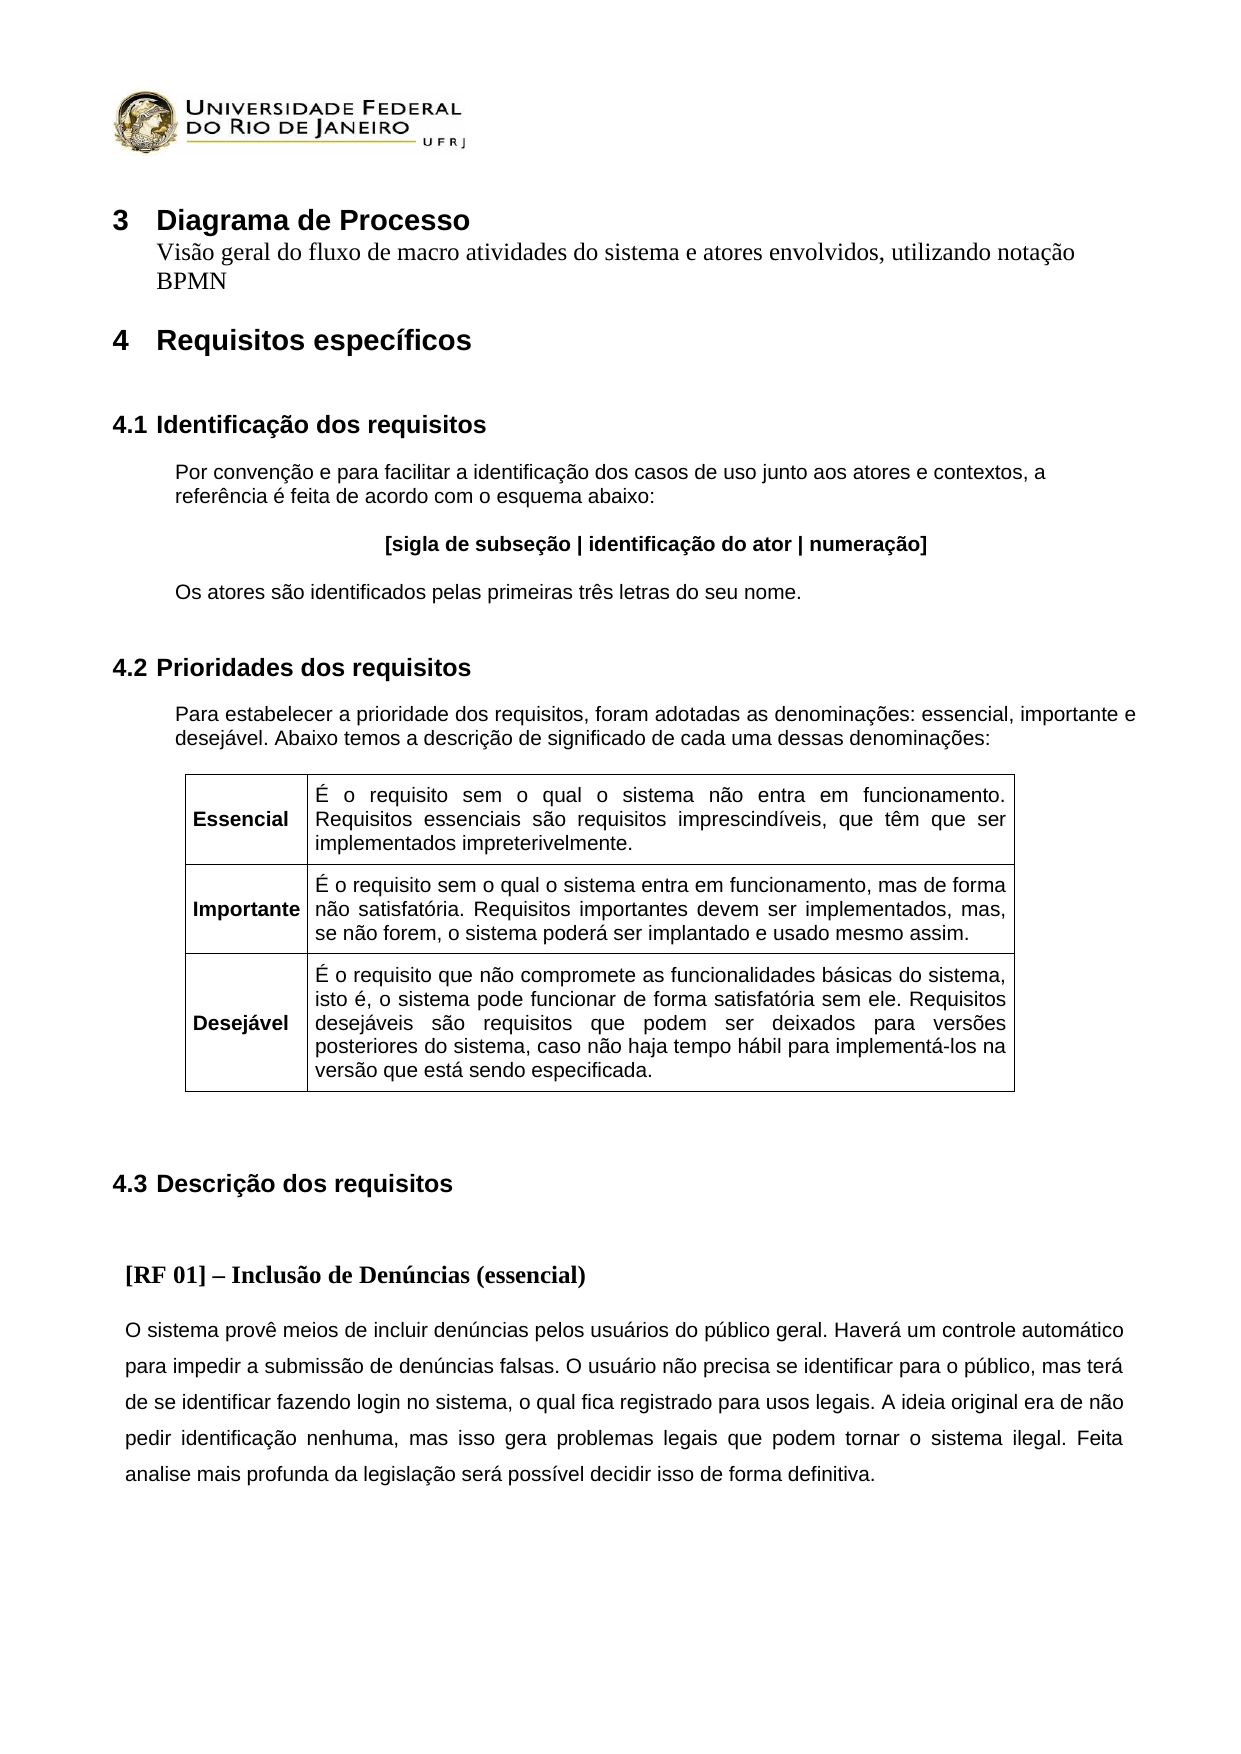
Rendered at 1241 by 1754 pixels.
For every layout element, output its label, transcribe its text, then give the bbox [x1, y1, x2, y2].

picture [112, 73, 465, 168]
text Os atores são identificados pelas primeiras três letras do seu nome. [175, 580, 1137, 604]
text Por convenção e para facilitar a identificação dos casos de uso junto aos atores e contextos, a referência é feita de acordo com o esquema abaixo: [175, 460, 1137, 508]
table_header É o requisito sem o qual o sistema não entra em funcionamento. Requisitos essenciais são requisitos imprescindíveis, que têm que ser implementados impreterivelmente. [308, 775, 1014, 863]
table_cell Importante [186, 865, 307, 953]
subtitle Prioridades dos requisitos [112, 653, 1137, 681]
table_cell É o requisito sem o qual o sistema entra em funcionamento, mas de forma não satisfatória. Requisitos importantes devem ser implementados, mas, se não forem, o sistema poderá ser implantado e usado mesmo assim. [308, 865, 1014, 953]
subtitle Diagrama de Processo [112, 203, 1137, 237]
text [RF 01] – Inclusão de Denúncias (essencial) [125, 1260, 1125, 1289]
table_cell É o requisito que não compromete as funcionalidades básicas do sistema, isto é, o sistema pode funcionar de forma satisfatória sem ele. Requisitos desejáveis são requisitos que podem ser deixados para versões posteriores do sistema, caso não haja tempo hábil para implementá-los na versão que está sendo especificada. [308, 954, 1014, 1091]
subtitle Identificação dos requisitos [112, 411, 1137, 439]
text Visão geral do fluxo de macro atividades do sistema e atores envolvidos, utilizando notação BPMN [156, 237, 1137, 294]
text Para estabelecer a prioridade dos requisitos, foram adotadas as denominações: essencial, importante e desejável. Abaixo temos a descrição de significado de cada uma dessas denominações: [175, 702, 1137, 750]
table_cell Desejável [186, 954, 307, 1091]
subtitle Requisitos específicos [112, 323, 1137, 357]
table_header Essencial [186, 775, 307, 863]
text O sistema provê meios de incluir denúncias pelos usuários do público geral. Haverá um controle automático para impedir a submissão de denúncias falsas. O usuário não precisa se identificar para o público, mas terá de se identificar fazendo login no sistema, o qual fica registrado para usos legais. A ideia original era de não pedir identificação nenhuma, mas isso gera problemas legais que podem tornar o sistema ilegal. Feita analise mais profunda da legislação será possível decidir isso de forma definitiva. [125, 1318, 1125, 1486]
subtitle Descrição dos requisitos [112, 1169, 1137, 1198]
text [sigla de subseção | identificação do ator | numeração] [175, 532, 1137, 556]
